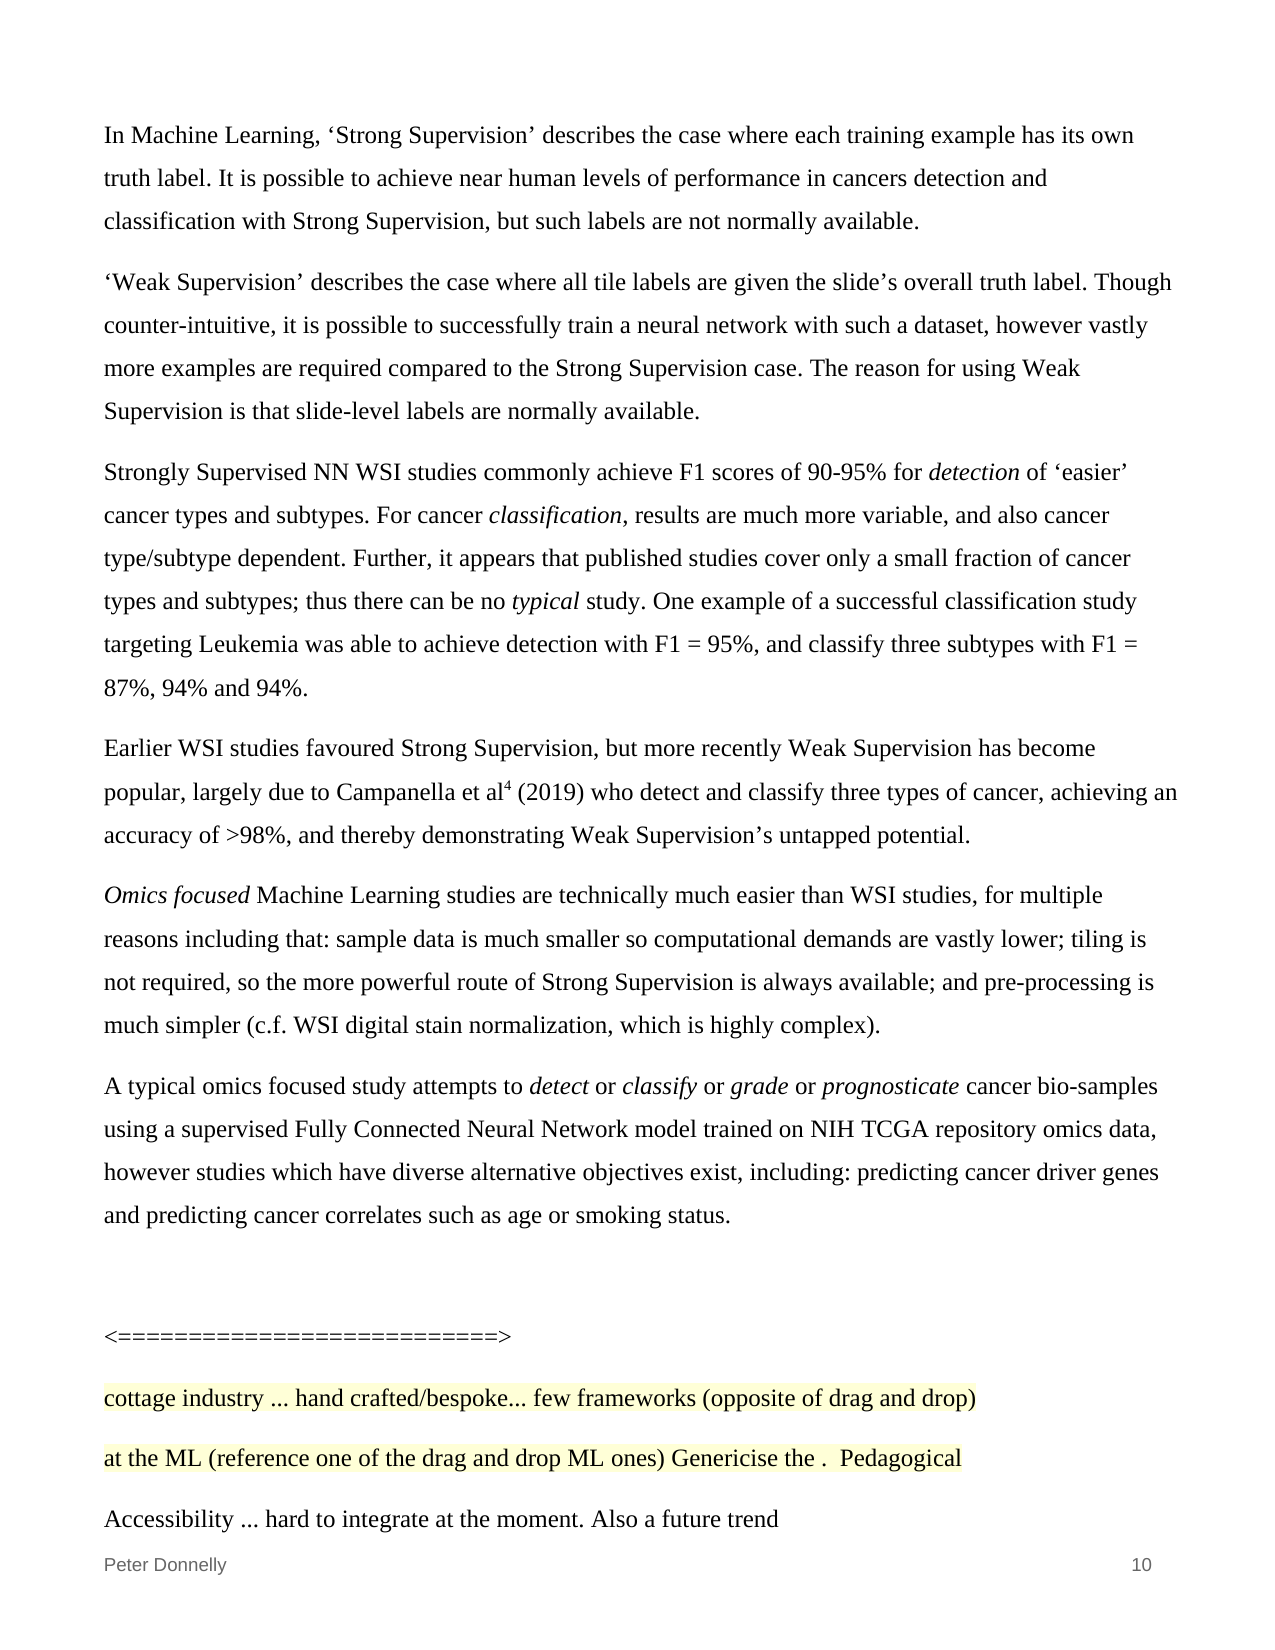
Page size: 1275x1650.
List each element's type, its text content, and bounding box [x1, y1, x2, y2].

text Earlier WSI studies favoured Strong Supervision, but more recently Weak Supervision has become popular, largely due to Campanella et al (2019) who detect and classify three types of cancer, achieving an accuracy of >98%, and thereby demonstrating Weak Supervision’s untapped potential. [103, 733, 1181, 848]
text ‘Weak Supervision’ describes the case where all tile labels are given the slide’s overall truth label. Though counter-intuitive, it is possible to successfully train a neural network with such a dataset, however vastly more examples are required compared to the Strong Supervision case. The reason for using Weak Supervision is that slide-level labels are normally available. [103, 267, 1181, 425]
text cottage industry ... hand crafted/bespoke... few frameworks (opposite of drag and drop) [103, 1383, 1181, 1411]
text Omics focused Machine Learning studies are technically much easier than WSI studies, for multiple reasons including that: sample data is much smaller so computational demands are vastly lower; tiling is not required, so the more powerful route of Strong Supervision is always available; and pre-processing is much simpler (c.f. WSI digital stain normalization, which is highly complex). [103, 881, 1181, 1039]
text Strongly Supervised NN WSI studies commonly achieve F1 scores of 90-95% for detection of ‘easier’ cancer types and subtypes. For cancer classification, results are much more variable, and also cancer type/subtype dependent. Further, it appears that published studies cover only a small fraction of cancer types and subtypes; thus there can be no typical study. One example of a successful classification study targeting Leukemia was able to achieve detection with F1 = 95%, and classify three subtypes with F1 = 87%, 94% and 94%. [103, 457, 1181, 701]
text <===========================> [103, 1322, 1181, 1351]
text at the ML (reference one of the drag and drop ML ones) Genericise the . Pedagogical [103, 1443, 1181, 1472]
text Accessibility ... hard to integrate at the moment. Also a future trend [103, 1504, 1181, 1533]
text In Machine Learning, ‘Strong Supervision’ describes the case where each training example has its own truth label. It is possible to achieve near human levels of performance in cancers detection and classification with Strong Supervision, but such labels are not normally available. [103, 120, 1181, 235]
text A typical omics focused study attempts to detect or classify or grade or prognosticate cancer bio-samples using a supervised Fully Connected Neural Network model trained on NIH TCGA repository omics data, however studies which have diverse alternative objectives exist, including: predicting cancer driver genes and predicting cancer correlates such as age or smoking status. [103, 1071, 1181, 1229]
